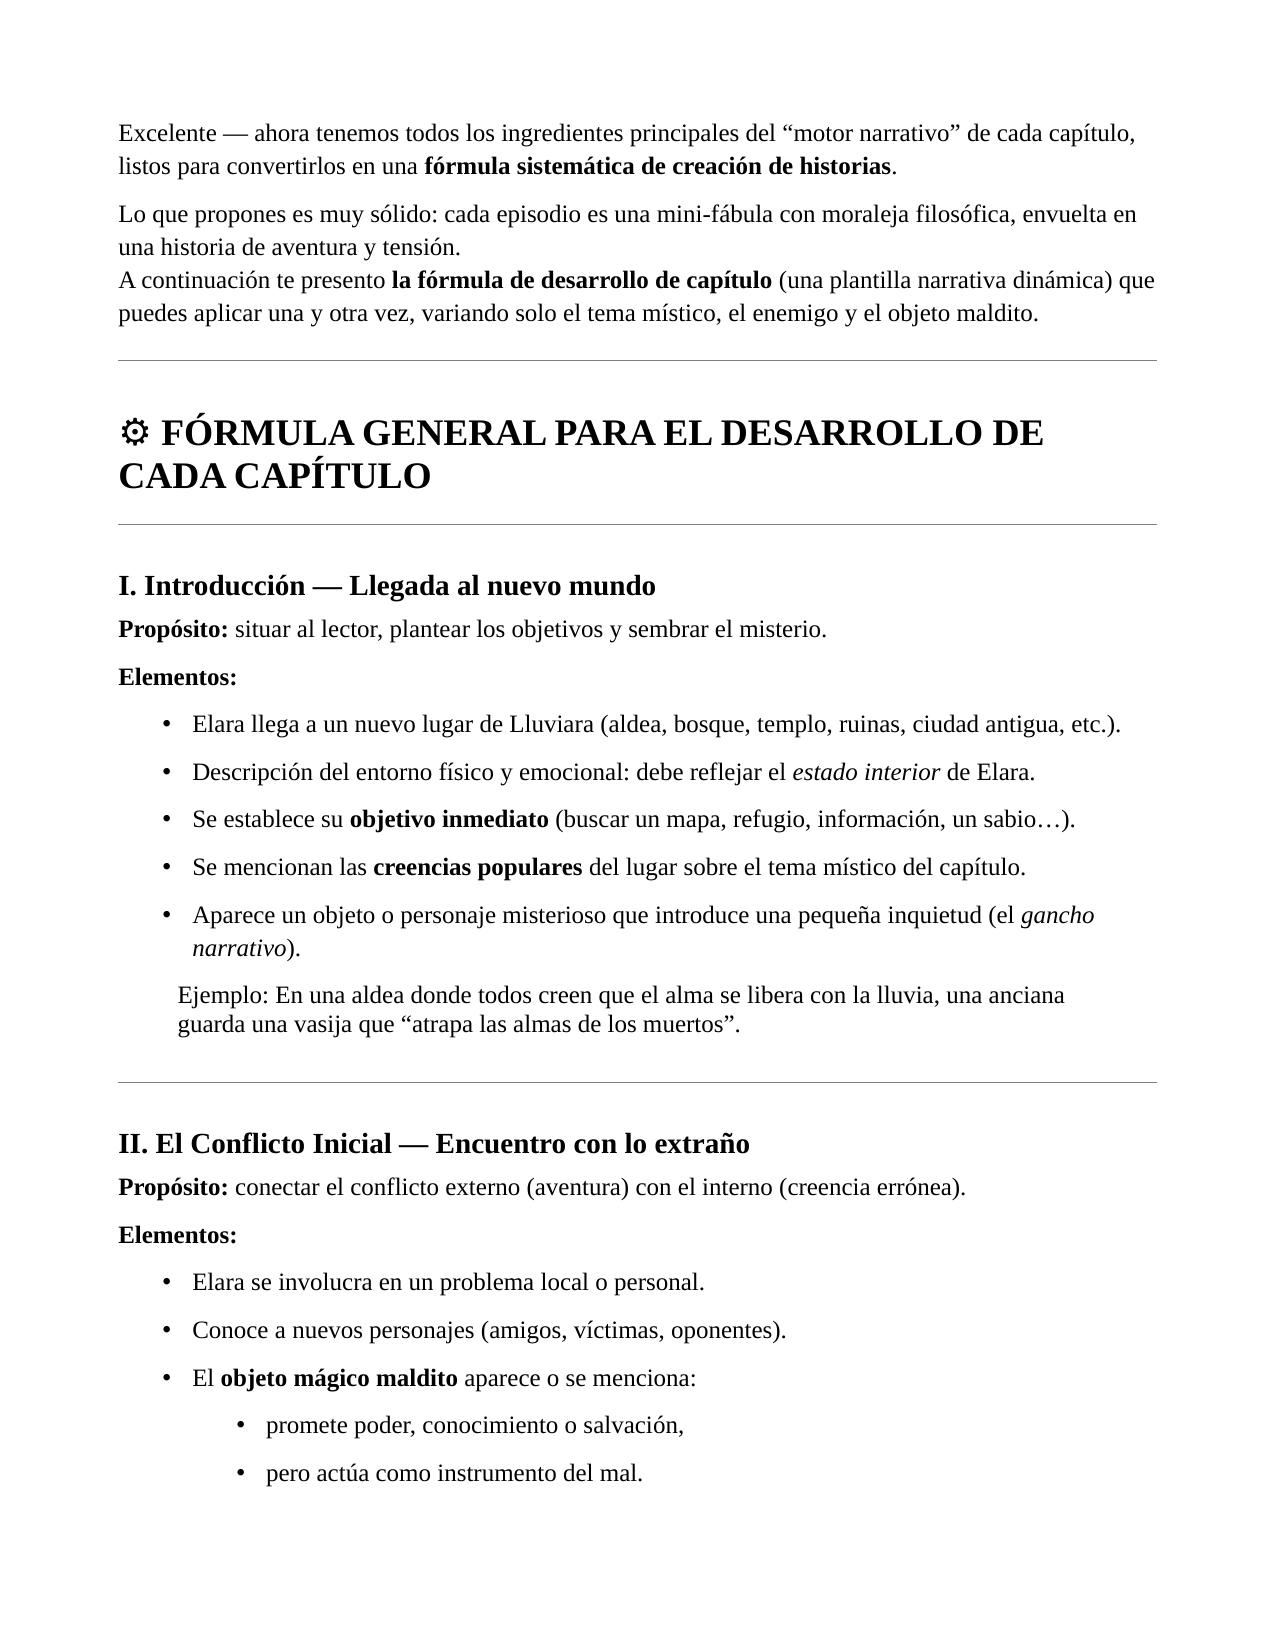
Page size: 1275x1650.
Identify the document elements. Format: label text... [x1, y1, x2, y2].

list Se mencionan las creencias populares del lugar sobre el tema místico del capítulo. [162, 852, 1157, 881]
list El objeto mágico maldito aparece o se menciona: [162, 1363, 1157, 1391]
subtitle I. Introducción — Llegada al nuevo mundo [118, 568, 1157, 602]
list Elara llega a un nuevo lugar de Lluviara (aldea, bosque, templo, ruinas, ciudad antigua, etc.). [162, 709, 1157, 738]
text Ejemplo: En una aldea donde todos creen que el alma se libera con la lluvia, una anciana guarda una vasija que “atrapa las almas de los muertos”. [177, 980, 1098, 1038]
list Se establece su objetivo inmediato (buscar un mapa, refugio, información, un sabio…). [162, 804, 1157, 833]
list Conoce a nuevos personajes (amigos, víctimas, oponentes). [162, 1315, 1157, 1344]
subtitle II. El Conflicto Inicial — Encuentro con lo extraño [118, 1126, 1157, 1160]
text Excelente — ahora tenemos todos los ingredientes principales del “motor narrativo” de cada capítulo, listos para convertirlos en una fórmula sistemática de creación de historias. [118, 118, 1157, 180]
list Elara se involucra en un problema local o personal. [162, 1267, 1157, 1296]
subtitle ⚙️ FÓRMULA GENERAL PARA EL DESARROLLO DE CADA CAPÍTULO [118, 411, 1157, 497]
list Descripción del entorno físico y emocional: debe reflejar el estado interior de Elara. [162, 757, 1157, 786]
text Lo que propones es muy sólido: cada episodio es una mini-fábula con moraleja filosófica, envuelta en una historia de aventura y tensión. A continuación te presento la fórmula de desarrollo de capítulo (una plantilla narrativa dinámica) que puedes aplicar una y otra vez, variando solo el tema místico, el enemigo y el objeto maldito. [118, 199, 1157, 327]
text Propósito: conectar el conflicto externo (aventura) con el interno (creencia errónea). [118, 1172, 1157, 1201]
text Propósito: situar al lector, plantear los objetivos y sembrar el misterio. [118, 614, 1157, 643]
text Elementos: [118, 662, 1157, 691]
list promete poder, conocimiento o salvación, [236, 1410, 1157, 1439]
text Elementos: [118, 1220, 1157, 1249]
list Aparece un objeto o personaje misterioso que introduce una pequeña inquietud (el gancho narrativo). [162, 900, 1157, 962]
list pero actúa como instrumento del mal. [236, 1458, 1157, 1487]
